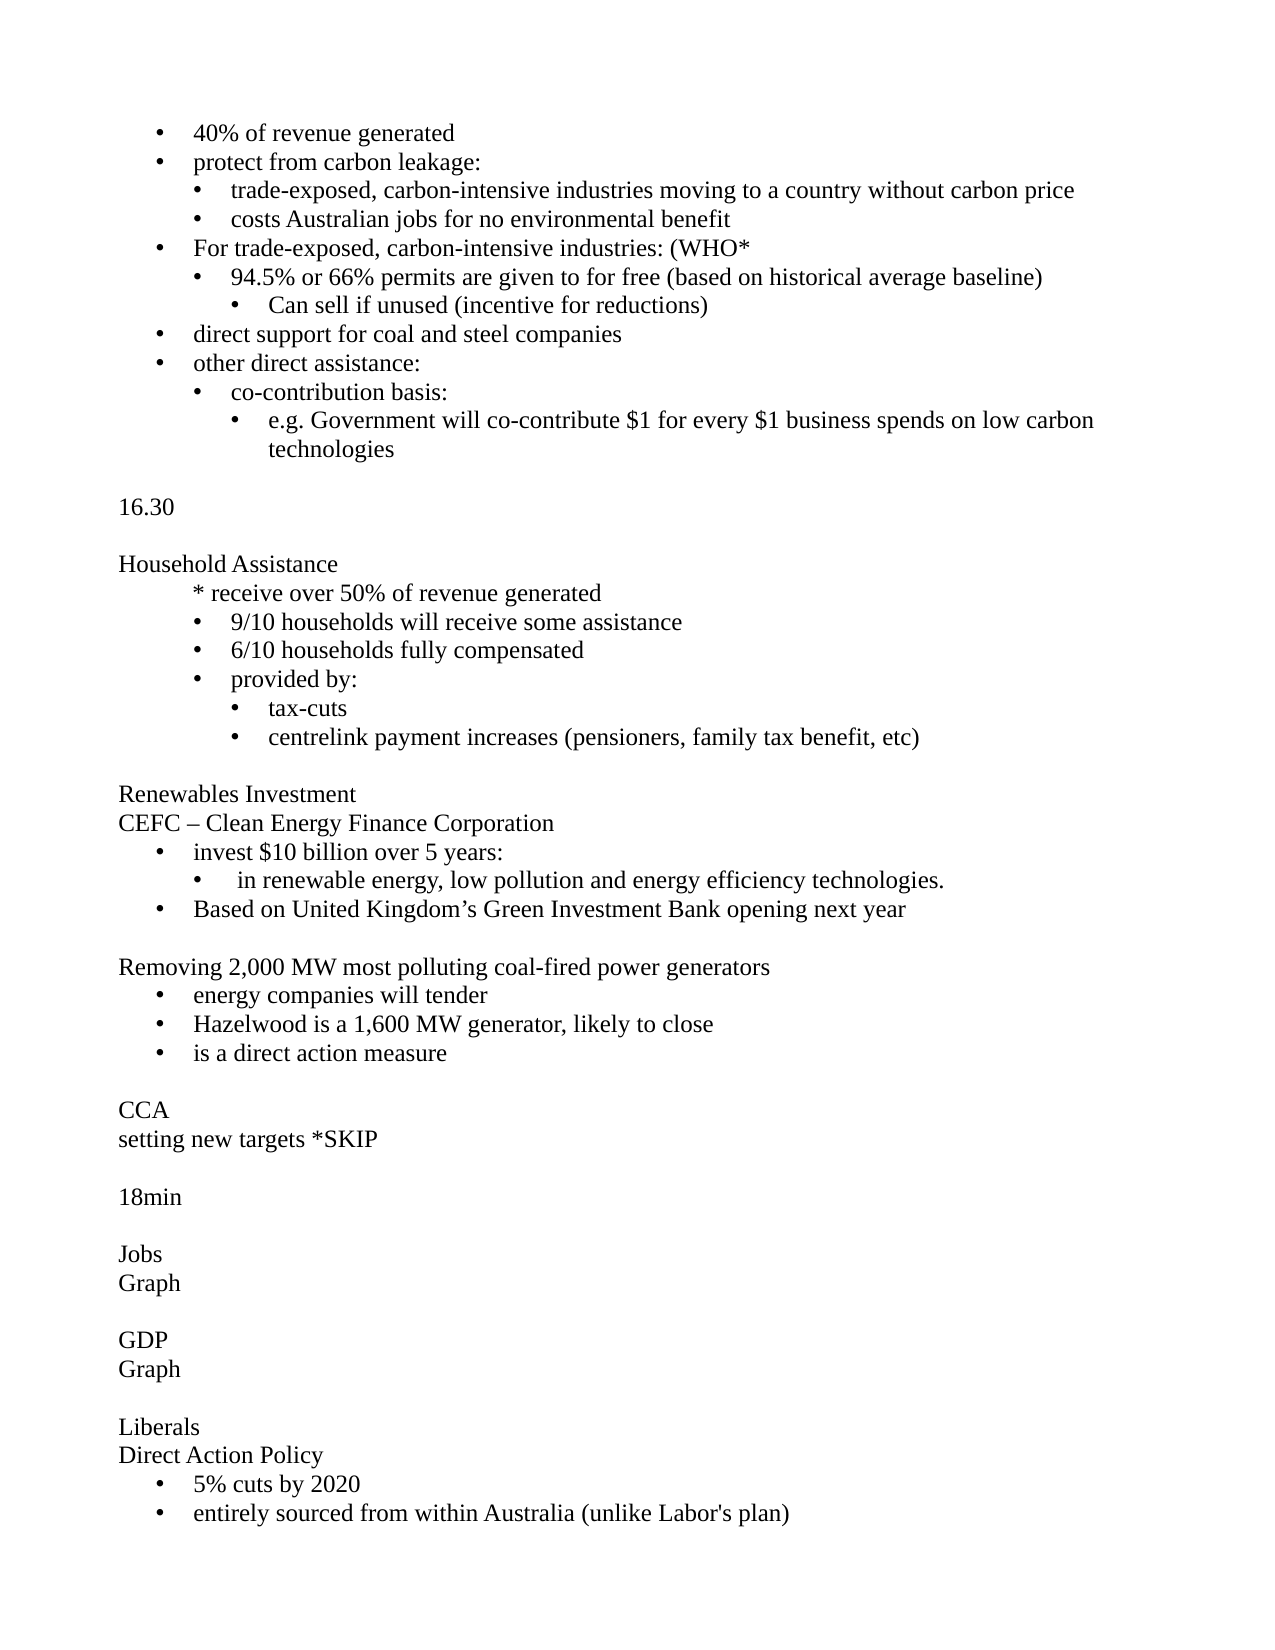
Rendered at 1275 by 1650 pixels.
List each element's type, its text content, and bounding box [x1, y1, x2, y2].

text Graph [118, 1268, 1157, 1297]
list co-contribution basis: [193, 377, 1157, 406]
list Hazelwood is a 1,600 MW generator, likely to close [156, 1009, 1157, 1038]
list Based on United Kingdom’s Green Investment Bank opening next year [156, 894, 1157, 923]
list energy companies will tender [156, 981, 1157, 1009]
list in renewable energy, low pollution and energy efficiency technologies. [193, 866, 1157, 894]
text Liberals [118, 1412, 1157, 1441]
list direct support for coal and steel companies [156, 319, 1157, 348]
text Jobs [118, 1239, 1157, 1268]
text CEFC – Clean Energy Finance Corporation [118, 808, 1157, 837]
text * receive over 50% of revenue generated [118, 578, 1157, 607]
text Renewables Investment [118, 779, 1157, 808]
list For trade-exposed, carbon-intensive industries: (WHO* [156, 233, 1157, 262]
list other direct assistance: [156, 348, 1157, 377]
list 40% of revenue generated [156, 118, 1157, 147]
list trade-exposed, carbon-intensive industries moving to a country without carbon price [193, 176, 1157, 204]
text CCA [118, 1096, 1157, 1124]
list 6/10 households fully compensated [193, 636, 1157, 664]
list e.g. Government will co-contribute $1 for every $1 business spends on low carbon technologies [231, 406, 1157, 463]
list Can sell if unused (incentive for reductions) [231, 291, 1157, 319]
text 16.30 [118, 492, 1157, 521]
text Graph [118, 1354, 1157, 1383]
list costs Australian jobs for no environmental benefit [193, 204, 1157, 233]
list 9/10 households will receive some assistance [193, 607, 1157, 636]
list tax-cuts [231, 693, 1157, 722]
list entirely sourced from within Australia (unlike Labor's plan) [156, 1498, 1157, 1527]
text Removing 2,000 MW most polluting coal-fired power generators [118, 952, 1157, 981]
text Direct Action Policy [118, 1441, 1157, 1469]
list centrelink payment increases (pensioners, family tax benefit, etc) [231, 722, 1157, 751]
list is a direct action measure [156, 1038, 1157, 1067]
list 94.5% or 66% permits are given to for free (based on historical average baseline) [193, 262, 1157, 291]
text setting new targets *SKIP [118, 1124, 1157, 1153]
text GDP [118, 1326, 1157, 1354]
list protect from carbon leakage: [156, 147, 1157, 176]
list 5% cuts by 2020 [156, 1469, 1157, 1498]
list invest $10 billion over 5 years: [156, 837, 1157, 866]
text 18min [118, 1182, 1157, 1211]
text Household Assistance [118, 549, 1157, 578]
list provided by: [193, 664, 1157, 693]
